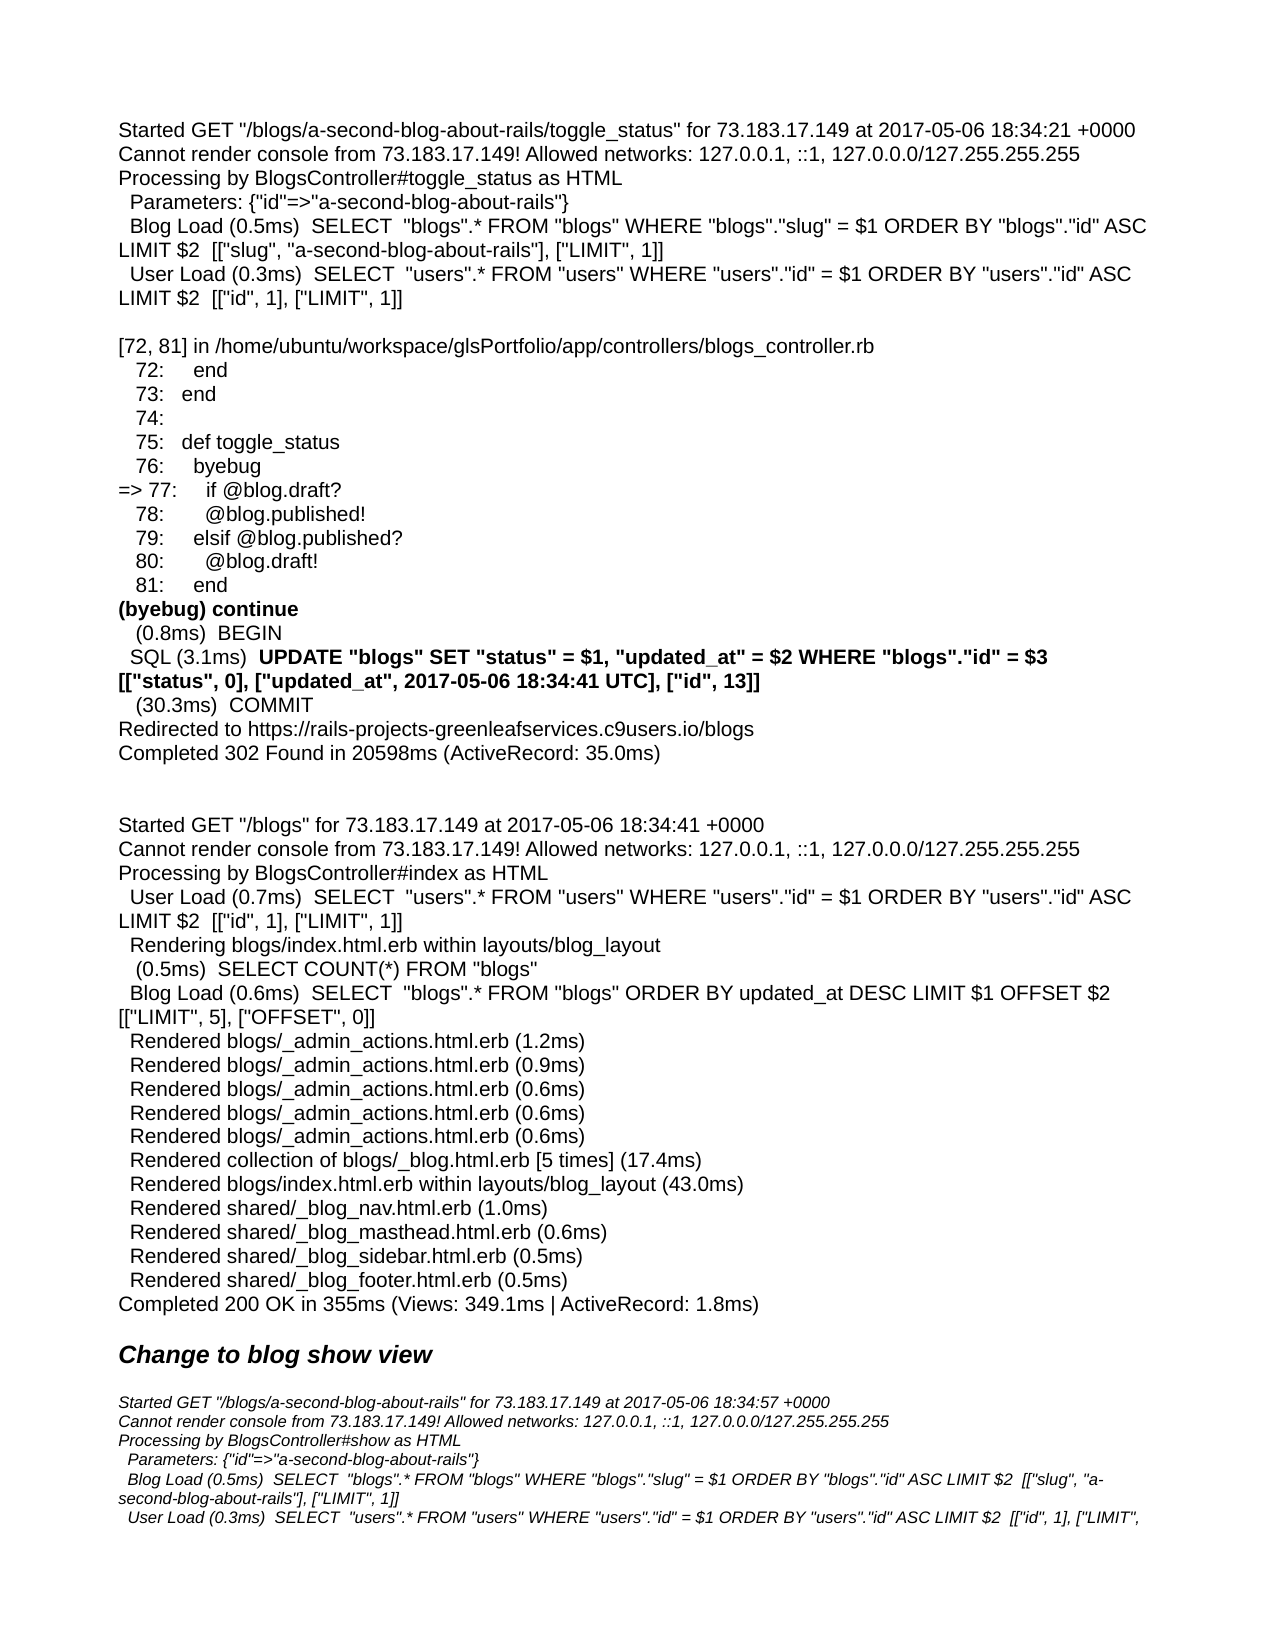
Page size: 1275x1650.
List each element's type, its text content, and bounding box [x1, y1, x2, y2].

text Started GET "/blogs/a-second-blog-about-rails" for 73.183.17.149 at 2017-05-06 18:34:57 +0000 Cannot render console from 73.183.17.149! Allowed networks: 127.0.0.1, ::1, 127.0.0.0/127.255.255.255 Processing by BlogsController#show as HTML Parameters: {"id"=>"a-second-blog-about-rails"} Blog Load (0.5ms) SELECT "blogs".* FROM "blogs" WHERE "blogs"."slug" = $1 ORDER BY "blogs"."id" ASC LIMIT $2 [["slug", "a-second-blog-about-rails"], ["LIMIT", 1]] User Load (0.3ms) SELECT "users".* FROM "users" WHERE "users"."id" = $1 ORDER BY "users"."id" ASC LIMIT $2 [["id", 1], ["LIMIT", [118, 1369, 1157, 1527]
text Started GET "/blogs/a-second-blog-about-rails/toggle_status" for 73.183.17.149 at 2017-05-06 18:34:21 +0000 Cannot render console from 73.183.17.149! Allowed networks: 127.0.0.1, ::1, 127.0.0.0/127.255.255.255 Processing by BlogsController#toggle_status as HTML Parameters: {"id"=>"a-second-blog-about-rails"} Blog Load (0.5ms) SELECT "blogs".* FROM "blogs" WHERE "blogs"."slug" = $1 ORDER BY "blogs"."id" ASC LIMIT $2 [["slug", "a-second-blog-about-rails"], ["LIMIT", 1]] User Load (0.3ms) SELECT "users".* FROM "users" WHERE "users"."id" = $1 ORDER BY "users"."id" ASC LIMIT $2 [["id", 1], ["LIMIT", 1]] [72, 81] in /home/ubuntu/workspace/glsPortfolio/app/controllers/blogs_controller.rb 72: end 73: end 74: 75: def toggle_status 76: byebug => 77: if @blog.draft? 78: @blog.published! 79: elsif @blog.published? 80: @blog.draft! 81: end (byebug) continue (0.8ms) BEGIN SQL (3.1ms) UPDATE "blogs" SET "status" = $1, "updated_at" = $2 WHERE "blogs"."id" = $3 [["status", 0], ["updated_at", 2017-05-06 18:34:41 UTC], ["id", 13]] (30.3ms) COMMIT Redirected to https://rails-projects-greenleafservices.c9users.io/blogs Completed 302 Found in 20598ms (ActiveRecord: 35.0ms) Started GET "/blogs" for 73.183.17.149 at 2017-05-06 18:34:41 +0000 Cannot render console from 73.183.17.149! Allowed networks: 127.0.0.1, ::1, 127.0.0.0/127.255.255.255 Processing by BlogsController#index as HTML User Load (0.7ms) SELECT "users".* FROM "users" WHERE "users"."id" = $1 ORDER BY "users"."id" ASC LIMIT $2 [["id", 1], ["LIMIT", 1]] Rendering blogs/index.html.erb within layouts/blog_layout (0.5ms) SELECT COUNT(*) FROM "blogs" Blog Load (0.6ms) SELECT "blogs".* FROM "blogs" ORDER BY updated_at DESC LIMIT $1 OFFSET $2 [["LIMIT", 5], ["OFFSET", 0]] Rendered blogs/_admin_actions.html.erb (1.2ms) Rendered blogs/_admin_actions.html.erb (0.9ms) Rendered blogs/_admin_actions.html.erb (0.6ms) Rendered blogs/_admin_actions.html.erb (0.6ms) Rendered blogs/_admin_actions.html.erb (0.6ms) Rendered collection of blogs/_blog.html.erb [5 times] (17.4ms) Rendered blogs/index.html.erb within layouts/blog_layout (43.0ms) Rendered shared/_blog_nav.html.erb (1.0ms) Rendered shared/_blog_masthead.html.erb (0.6ms) Rendered shared/_blog_sidebar.html.erb (0.5ms) Rendered shared/_blog_footer.html.erb (0.5ms) Completed 200 OK in 355ms (Views: 349.1ms | ActiveRecord: 1.8ms) Change to blog show view [118, 118, 1157, 1369]
